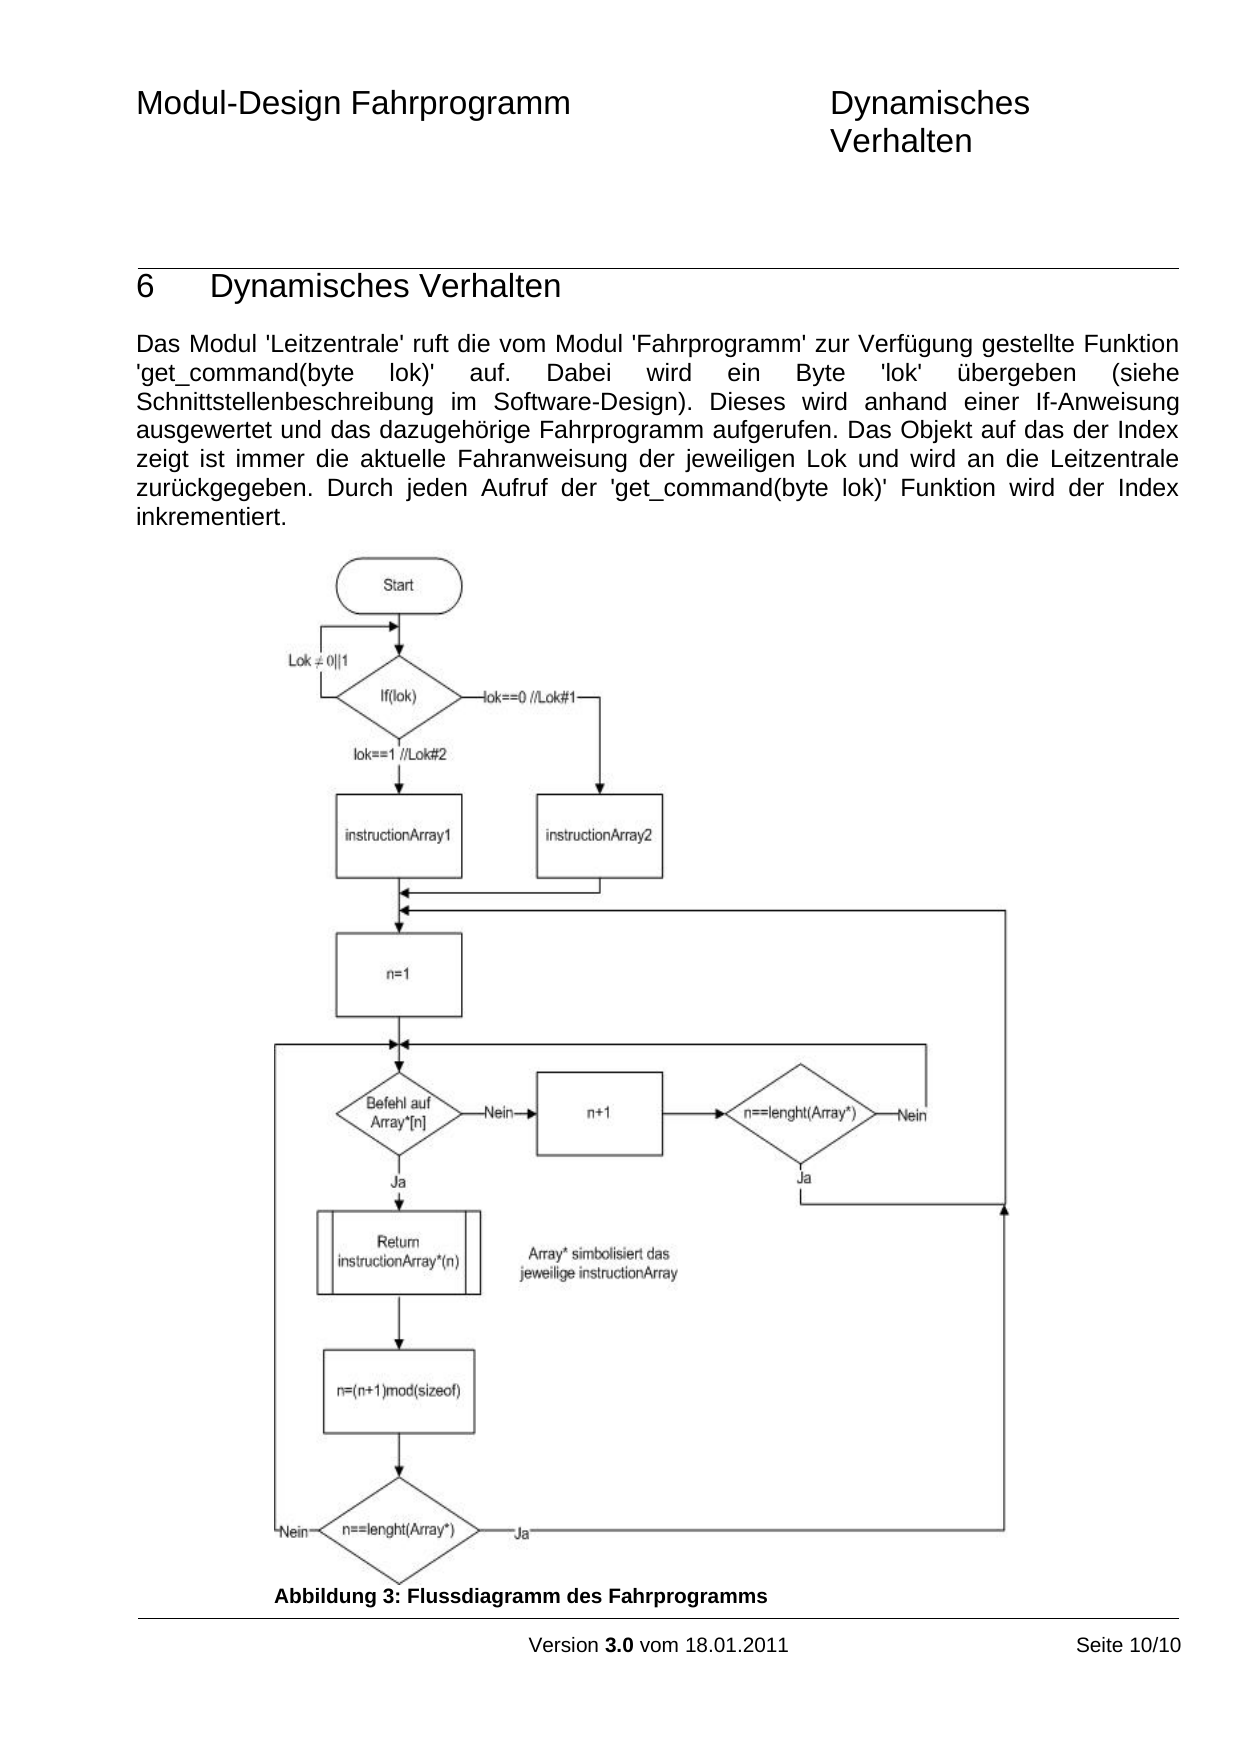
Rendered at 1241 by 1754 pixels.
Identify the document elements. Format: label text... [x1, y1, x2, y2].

picture [274, 547, 1010, 1585]
text Abbildung 3: Flussdiagramm des Fahrprogramms [274, 1585, 1010, 1608]
subtitle Dynamisches Verhalten [238, 289, 1181, 304]
subtitle Dynamisches Verhalten [136, 289, 240, 304]
text Das Modul 'Leitzentrale' ruft die vom Modul 'Fahrprogramm' zur Verfügung gestellte Funktion 'get_command(byte lok)' auf. Dabei wird ein Byte 'lok' übergeben (siehe Schnittstellenbeschreibung im Software-Design). Dieses wird anhand einer If-Anweisung ausgewertet und das dazugehörige Fahrprogramm aufgerufen. Das Objekt auf das der Index zeigt ist immer die aktuelle Fahranweisung der jeweiligen Lok und wird an die Leitzentrale zurückgegeben. Durch jeden Aufruf der 'get_command(byte lok)' Funktion wird der Index inkrementiert. [136, 329, 1181, 531]
